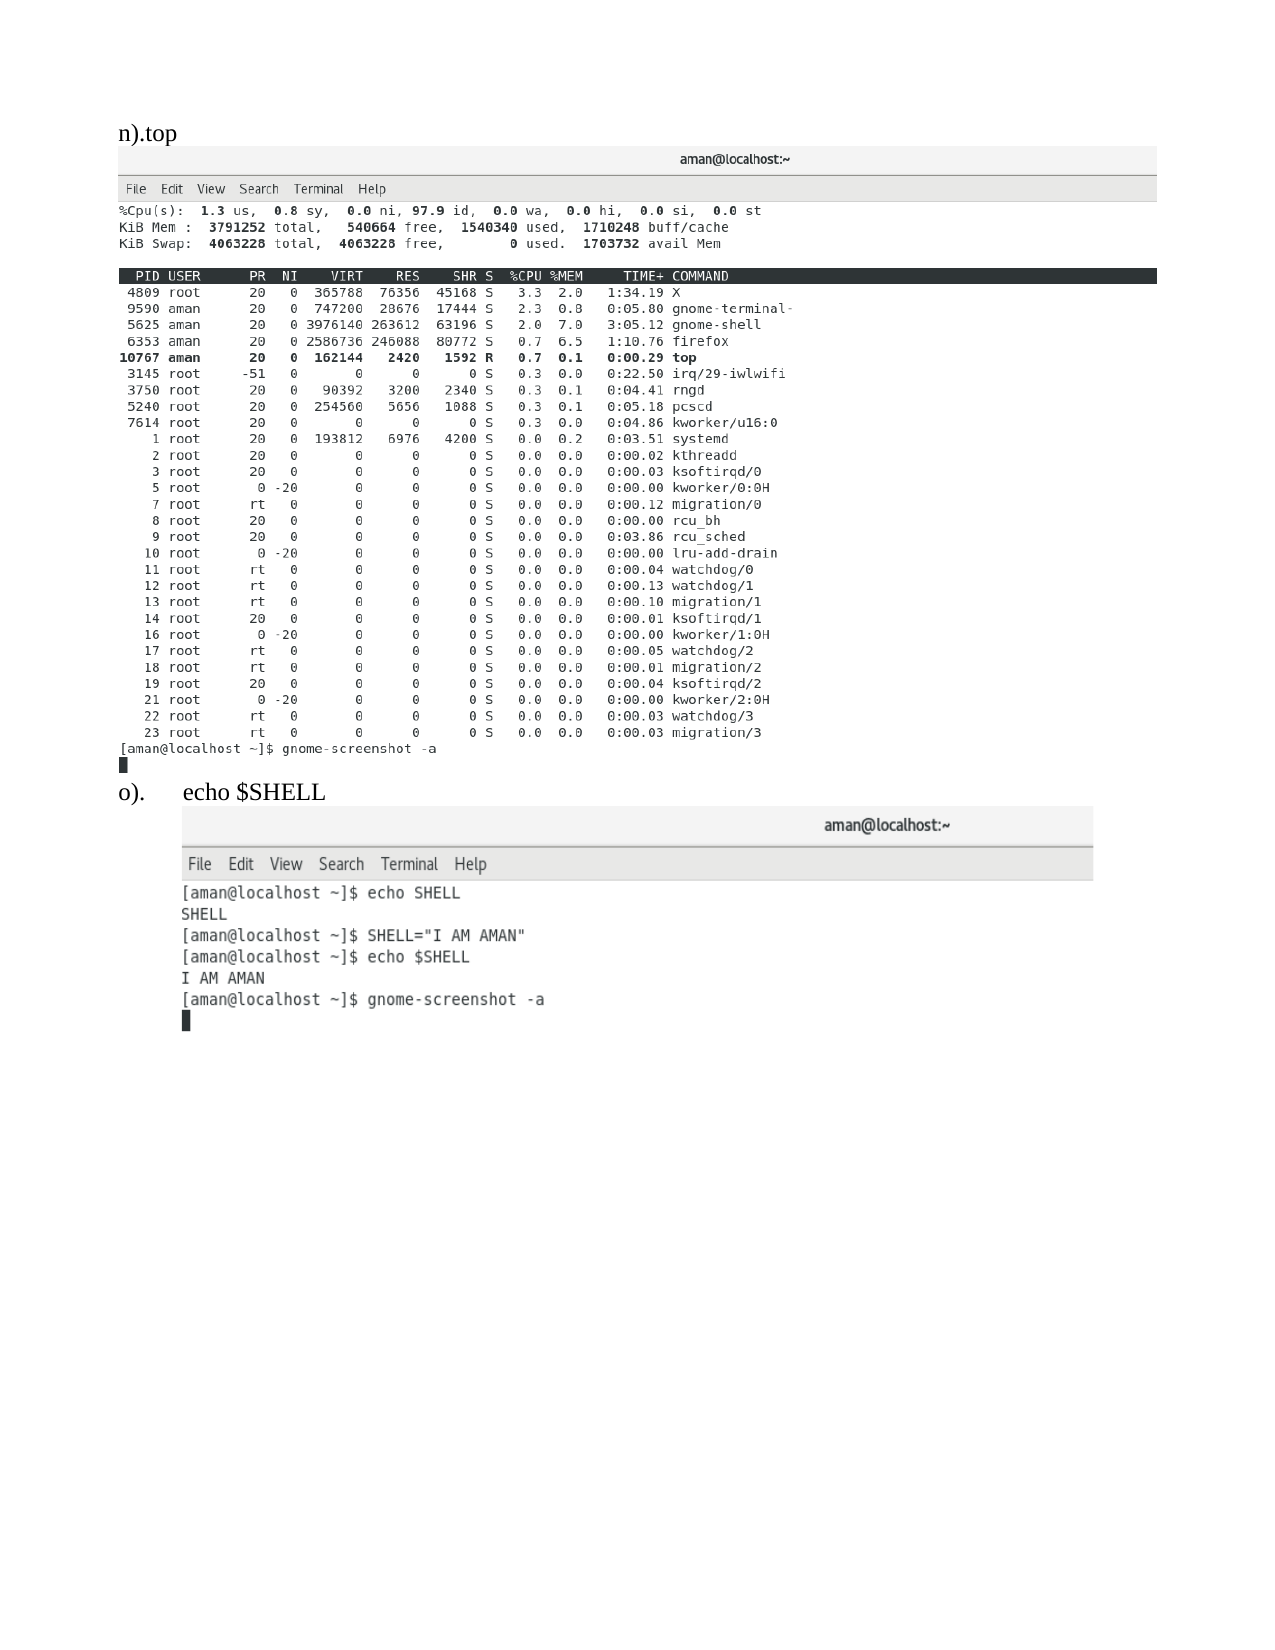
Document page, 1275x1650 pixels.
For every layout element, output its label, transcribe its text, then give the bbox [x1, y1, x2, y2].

text n).top [118, 118, 1157, 146]
picture [181, 806, 1094, 1126]
text o). echo $SHELL [118, 778, 1157, 806]
picture [118, 146, 1157, 778]
